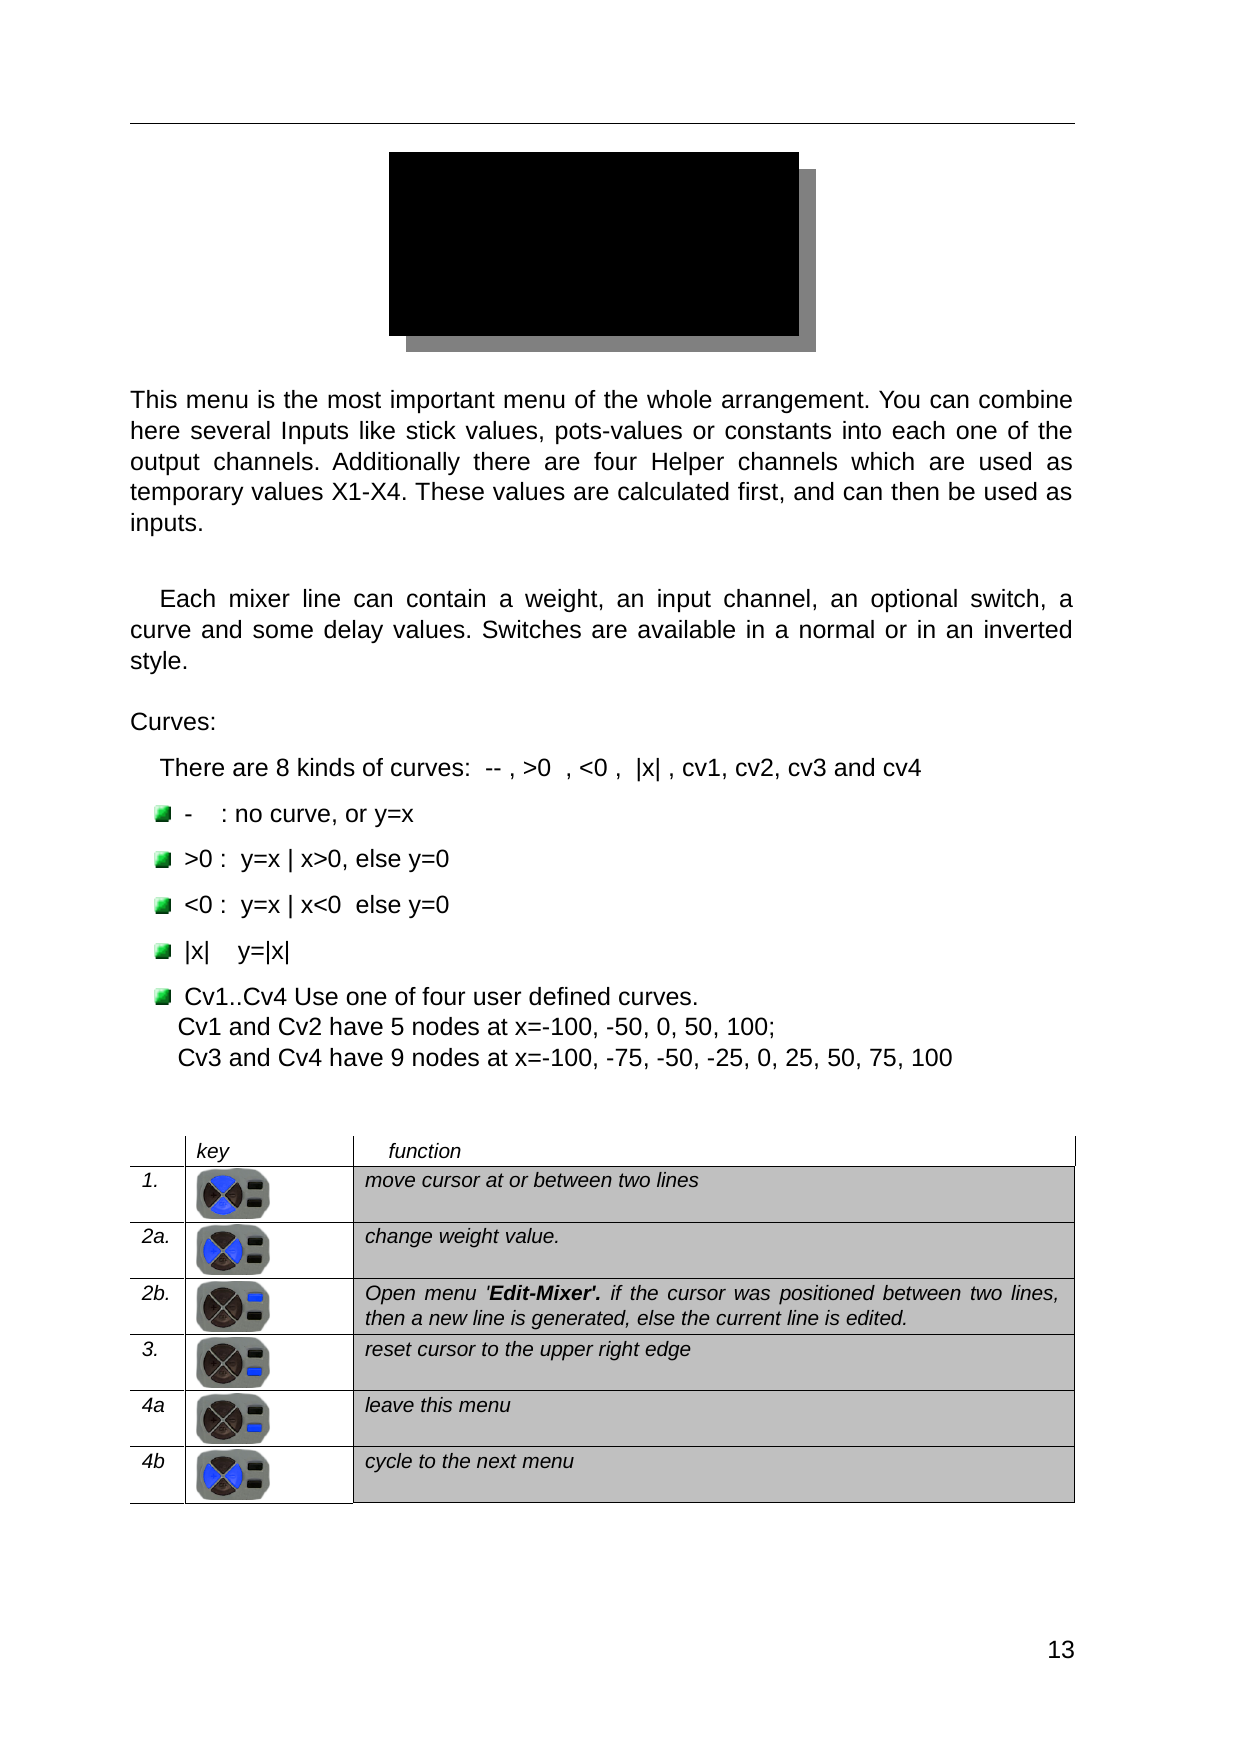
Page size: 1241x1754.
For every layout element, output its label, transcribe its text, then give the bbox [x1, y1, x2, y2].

picture [154, 897, 171, 914]
table_cell reset cursor to the upper right edge [354, 1335, 1074, 1390]
text Curves: [130, 708, 1075, 736]
picture [196, 1224, 271, 1275]
list - : no curve, or y=x [153, 800, 1075, 828]
text This menu is the most important menu of the whole arrangement. You can combine here several Inputs like stick values, pots-values or constants into each one of the output channels. Additionally there are four Helper channels which are used as temporary values X1-X4. These values are calculated first, and can then be used as inputs. [130, 386, 1075, 537]
table_cell 2b. [130, 1279, 184, 1334]
table_cell cycle to the next menu [354, 1447, 1074, 1502]
table_cell [186, 1279, 353, 1334]
list <0 : y=x | x<0 else y=0 [153, 891, 1075, 919]
picture [154, 851, 171, 868]
table_cell 3. [130, 1335, 184, 1390]
list >0 : y=x | x>0, else y=0 [153, 845, 1075, 873]
text There are 8 kinds of curves: -- , >0 , <0 , |x| , cv1, cv2, cv3 and cv4 [130, 754, 1075, 782]
text Each mixer line can contain a weight, an input channel, an optional switch, a curve and some delay values. Switches are available in a normal or in an inverted style. [130, 585, 1075, 675]
table_header [130, 1136, 184, 1166]
list Cv1..Cv4 Use one of four user defined curves. Cv1 and Cv2 have 5 nodes at x=-100, -50, 0, 50, 100; Cv3 and Cv4 have 9 nodes at x=-100, -75, -50, -25, 0, 25, 50, 75, 100 [153, 983, 1075, 1072]
picture [196, 1449, 271, 1500]
table_cell 4b [130, 1447, 184, 1503]
table_cell [186, 1167, 353, 1222]
table_header key [186, 1136, 353, 1166]
table_header function [354, 1136, 1075, 1166]
table_cell move cursor at or between two lines [354, 1167, 1074, 1222]
picture [196, 1393, 271, 1444]
table_cell [186, 1335, 353, 1390]
table_cell 4a [130, 1391, 184, 1446]
picture [154, 943, 171, 959]
picture [196, 1168, 271, 1219]
table_cell [186, 1447, 353, 1503]
table_cell [186, 1391, 353, 1446]
table_cell change weight value. [354, 1223, 1074, 1278]
picture [154, 805, 171, 822]
picture [154, 988, 171, 1005]
table_cell 2a. [130, 1223, 184, 1278]
picture [196, 1337, 271, 1388]
table_cell 1. [130, 1167, 184, 1222]
list |x| y=|x| [153, 937, 1075, 965]
table_cell [186, 1223, 353, 1278]
table_cell Open menu 'Edit-Mixer'. if the cursor was positioned between two lines, then a new line is generated, else the current line is edited. [354, 1279, 1074, 1334]
picture [196, 1281, 271, 1332]
table_cell leave this menu [354, 1391, 1074, 1446]
